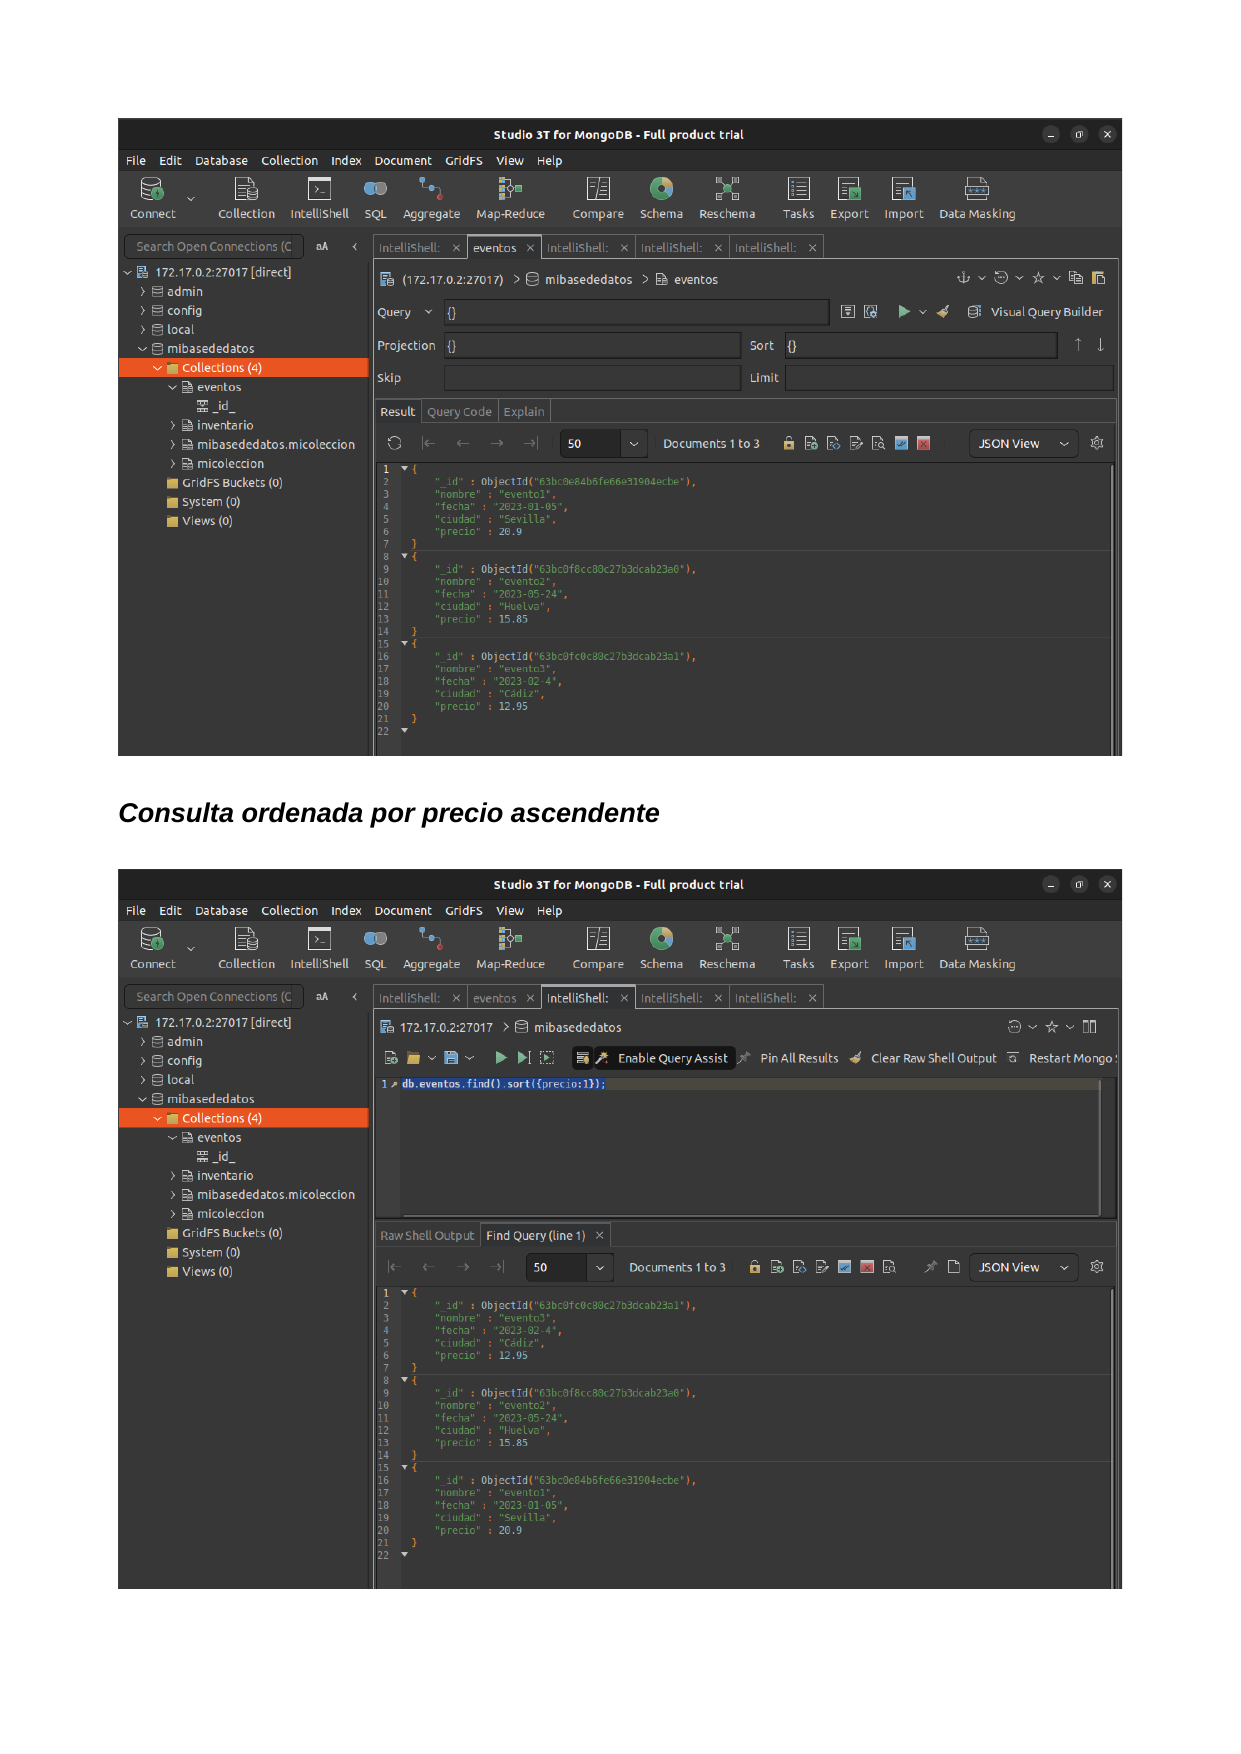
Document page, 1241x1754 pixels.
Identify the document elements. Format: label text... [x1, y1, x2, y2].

picture [118, 118, 1123, 756]
picture [118, 869, 1123, 1589]
subtitle Consulta ordenada por precio ascendente [118, 797, 1122, 828]
